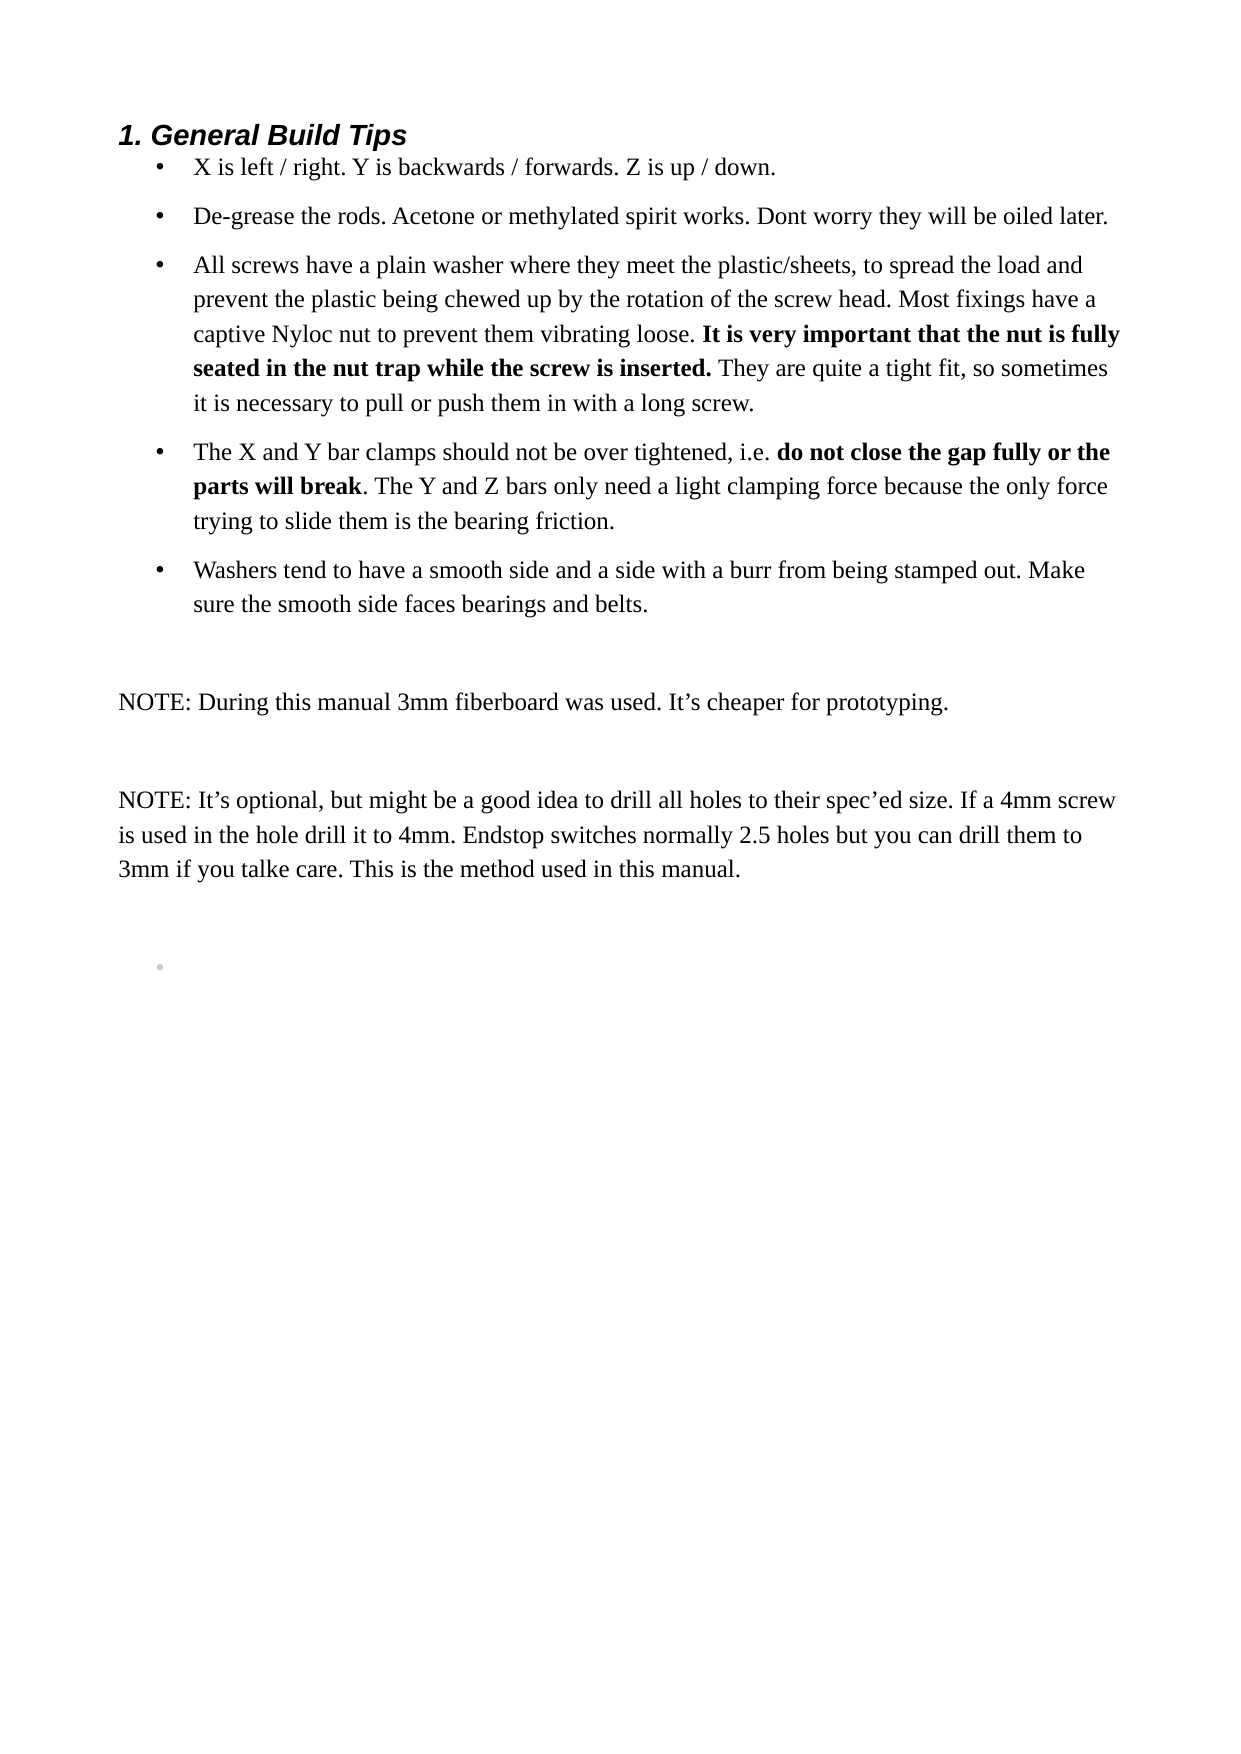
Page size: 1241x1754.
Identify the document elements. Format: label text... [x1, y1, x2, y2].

subtitle 1. General Build Tips [118, 118, 1122, 152]
list The X and Y bar clamps should not be over tightened, i.e. do not close the gap fully or the parts will break. The Y and Z bars only need a light clamping force because the only force trying to slide them is the bearing friction. [156, 437, 1122, 534]
text NOTE: It’s optional, but might be a good idea to drill all holes to their spec’ed size. If a 4mm screw is used in the hole drill it to 4mm. Endstop switches normally 2.5 holes but you can drill them to 3mm if you talke care. This is the method used in this manual. [118, 786, 1122, 883]
list All screws have a plain washer where they meet the plastic/sheets, to spread the load and prevent the plastic being chewed up by the rotation of the screw head. Most fixings have a captive Nyloc nut to prevent them vibrating loose. It is very important that the nut is fully seated in the nut trap while the screw is inserted. They are quite a tight fit, so sometimes it is necessary to pull or push them in with a long screw. [156, 250, 1122, 416]
text NOTE: During this manual 3mm fiberboard was used. It’s cheaper for prototyping. [118, 687, 1122, 716]
list X is left / right. Y is backwards / forwards. Z is up / down. [156, 152, 1122, 180]
list De-grease the rods. Acetone or methylated spirit works. Dont worry they will be oiled later. [156, 201, 1122, 229]
list Washers tend to have a smooth side and a side with a burr from being stamped out. Make sure the smooth side faces bearings and belts. [156, 555, 1122, 618]
